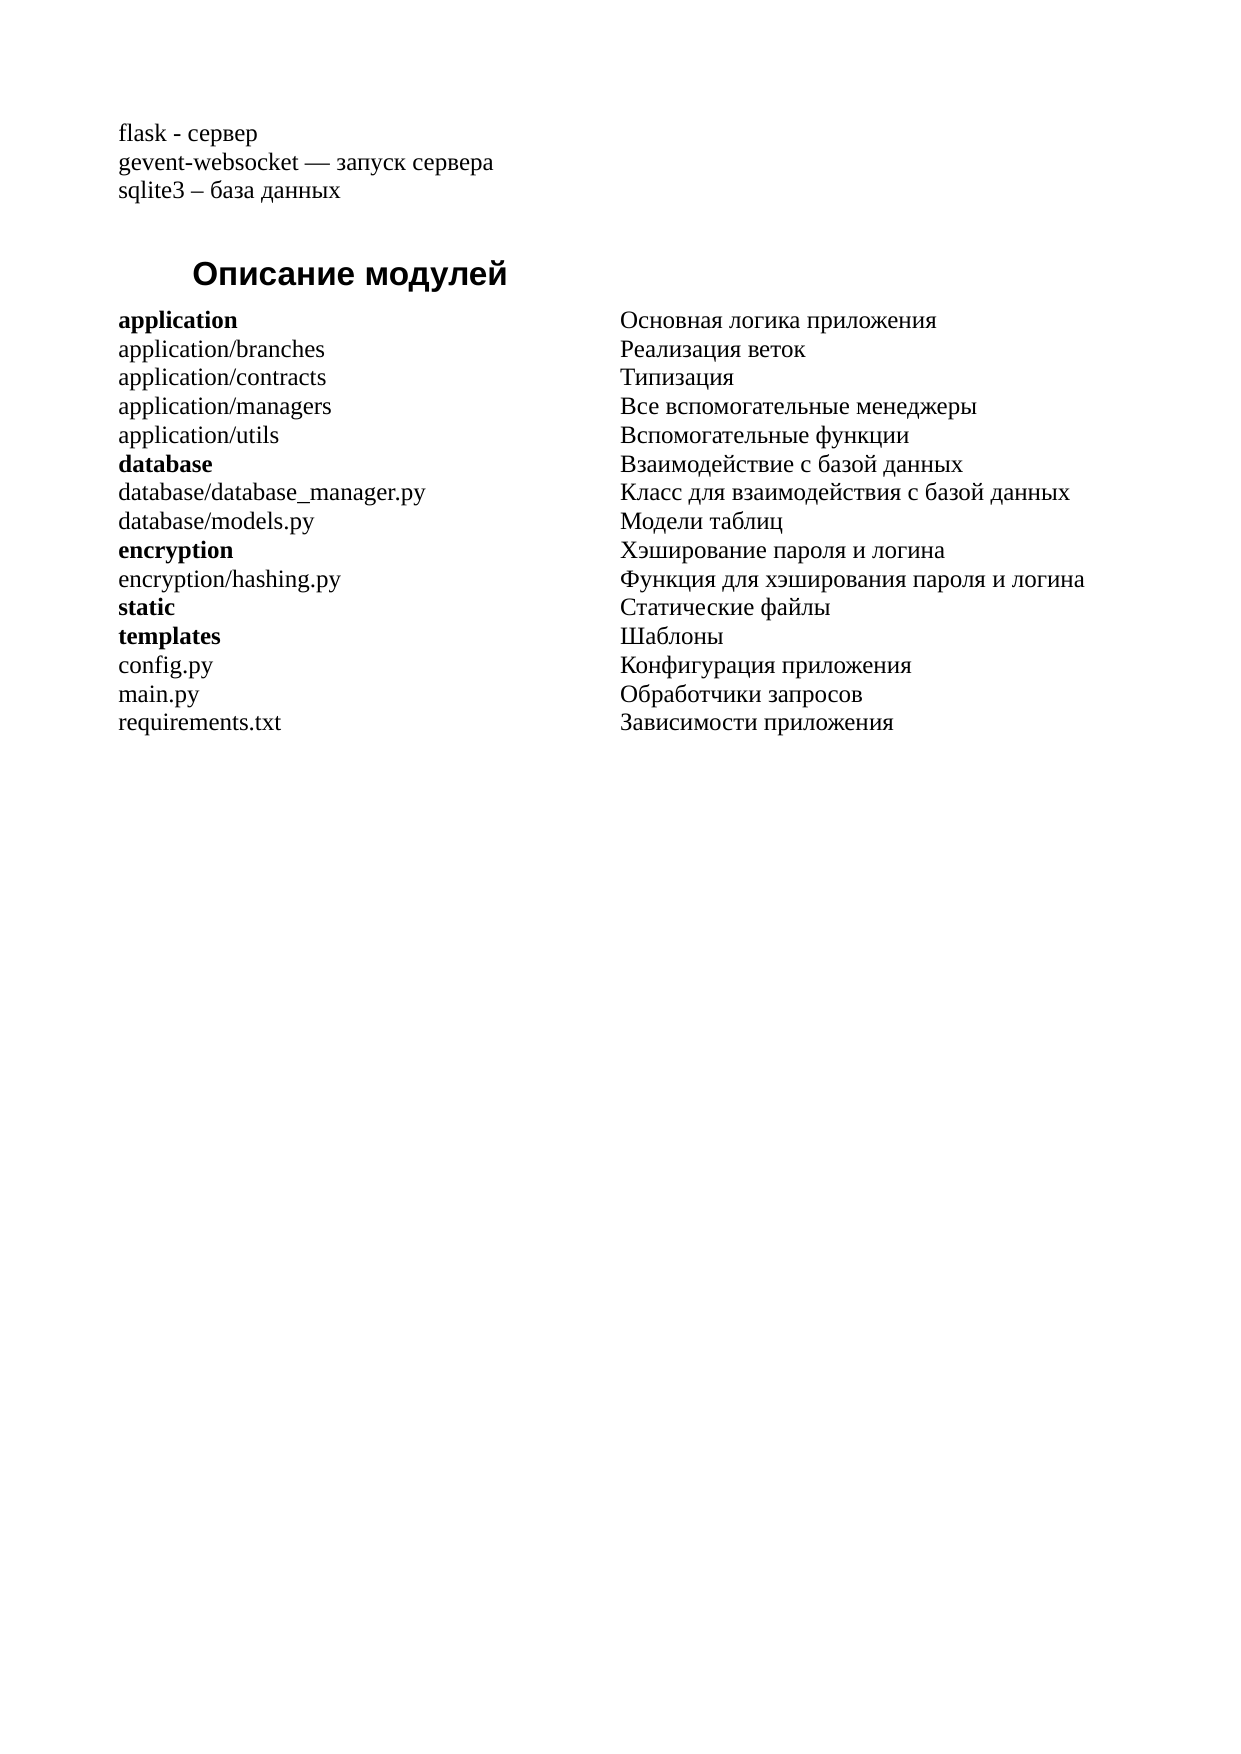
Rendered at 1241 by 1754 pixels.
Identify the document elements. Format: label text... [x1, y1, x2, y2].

table_cell Вспомогательные функции [620, 420, 1122, 449]
table_cell Хэширование пароля и логина [620, 535, 1122, 564]
table_cell static [118, 593, 620, 621]
text sqlite3 – база данных [118, 176, 1122, 204]
table_cell Реализация веток [620, 334, 1122, 362]
table_cell encryption/hashing.py [118, 564, 620, 592]
table_cell Модели таблиц [620, 506, 1122, 535]
table_cell Статические файлы [620, 593, 1122, 621]
table_cell database/models.py [118, 506, 620, 535]
table_cell Типизация [620, 363, 1122, 391]
table_header Основная логика приложения [620, 305, 1122, 334]
table_cell Обработчики запросов [620, 679, 1122, 707]
table_cell main.py [118, 679, 620, 707]
table_cell application/utils [118, 420, 620, 449]
table_cell Все вспомогательные менеджеры [620, 391, 1122, 420]
table_cell Класс для взаимодействия с базой данных [620, 478, 1122, 506]
table_cell database/database_manager.py [118, 478, 620, 506]
table_header application [118, 305, 620, 334]
table_cell application/branches [118, 334, 620, 362]
table_cell database [118, 449, 620, 477]
table_cell application/managers [118, 391, 620, 420]
text flask - сервер gevent-websocket — запуск сервера [118, 118, 1122, 176]
subtitle Описание модулей [118, 254, 1122, 292]
table_cell Взаимодействие с базой данных [620, 449, 1122, 477]
table_cell Функция для хэширования пароля и логина [620, 564, 1122, 592]
table_cell requirements.txt [118, 708, 620, 736]
table_cell Шаблоны [620, 621, 1122, 650]
table_cell application/contracts [118, 363, 620, 391]
table_cell encryption [118, 535, 620, 564]
table_cell Зависимости приложения [620, 708, 1122, 736]
table_cell Конфигурация приложения [620, 650, 1122, 679]
table_cell config.py [118, 650, 620, 679]
table_cell templates [118, 621, 620, 650]
